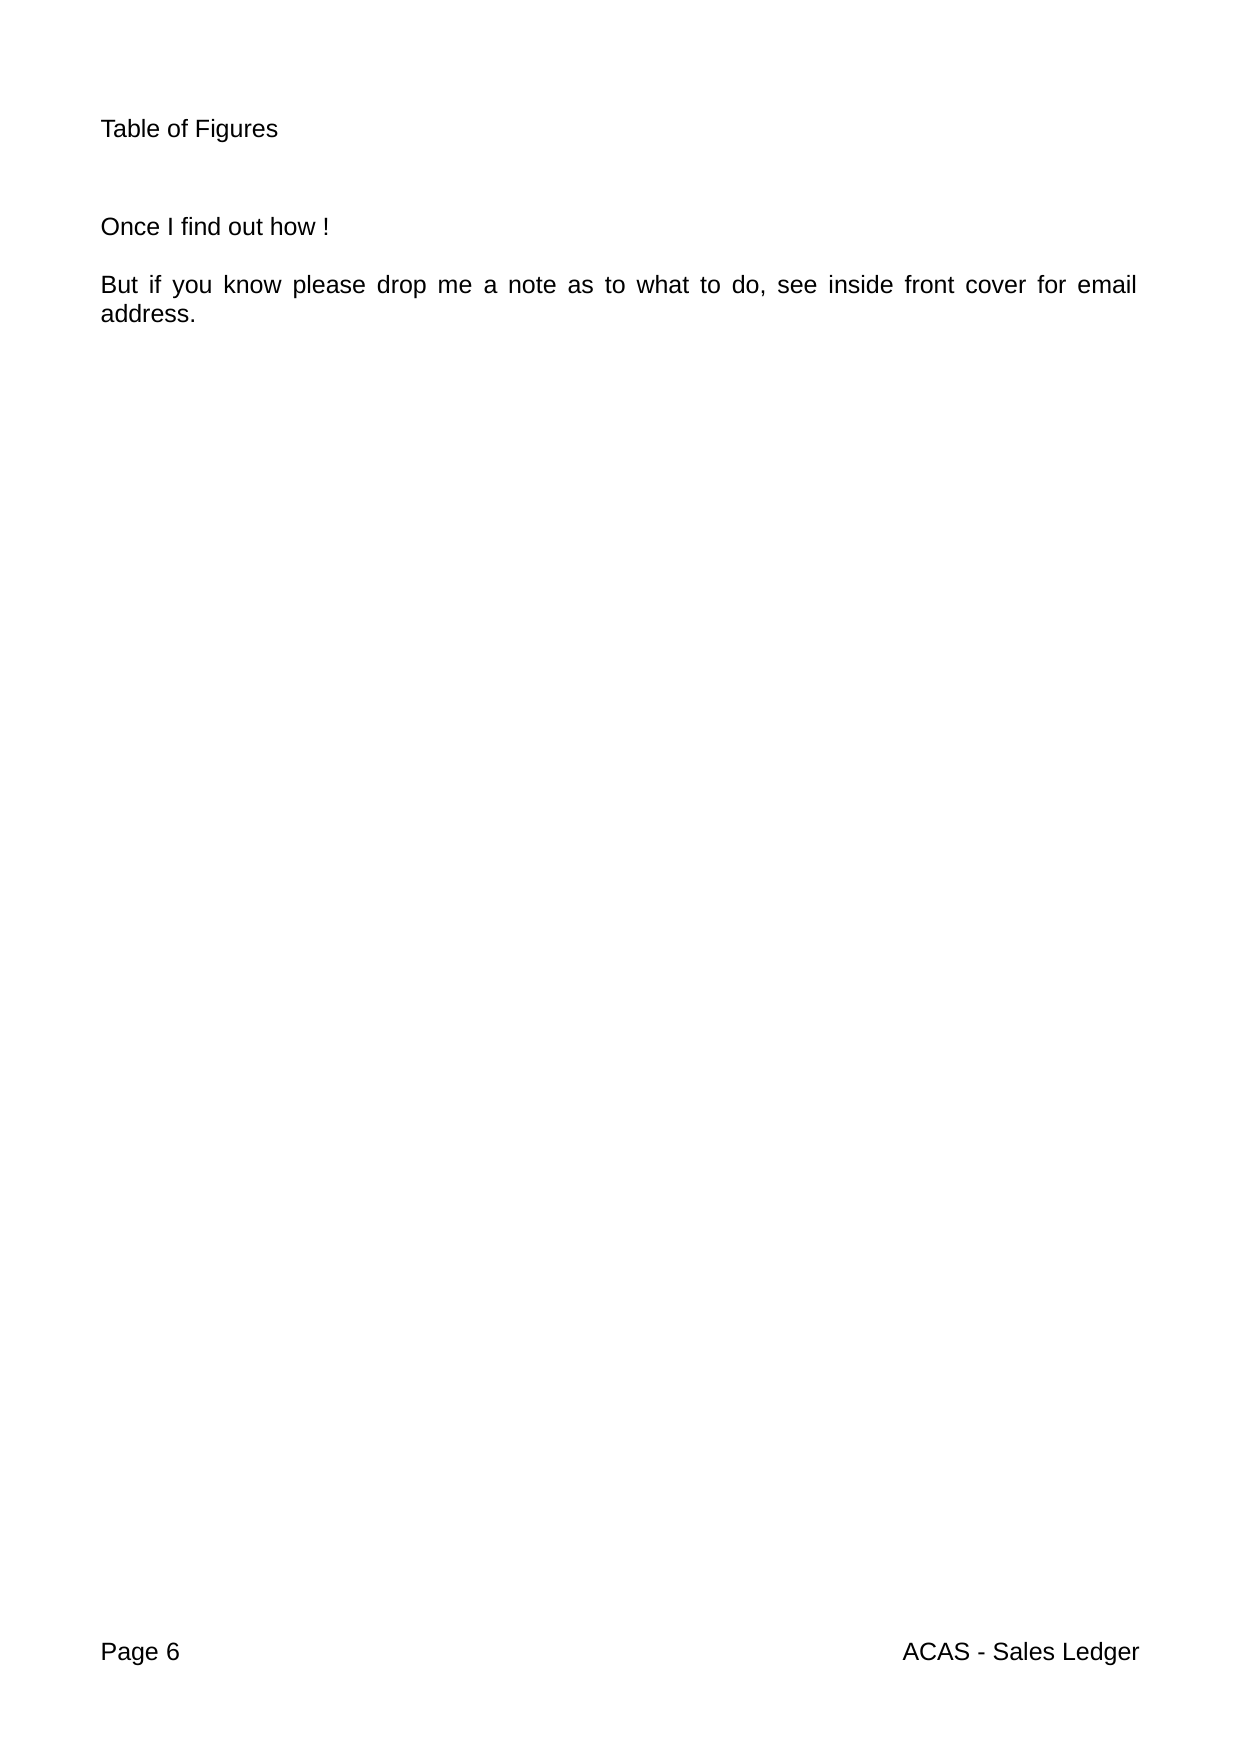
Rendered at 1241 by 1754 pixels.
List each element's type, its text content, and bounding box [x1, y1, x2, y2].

text But if you know please drop me a note as to what to do, see inside front cover for email address. [100, 270, 1140, 327]
subtitle Table of Figures [100, 113, 1140, 142]
text Once I find out how ! [100, 212, 1140, 241]
